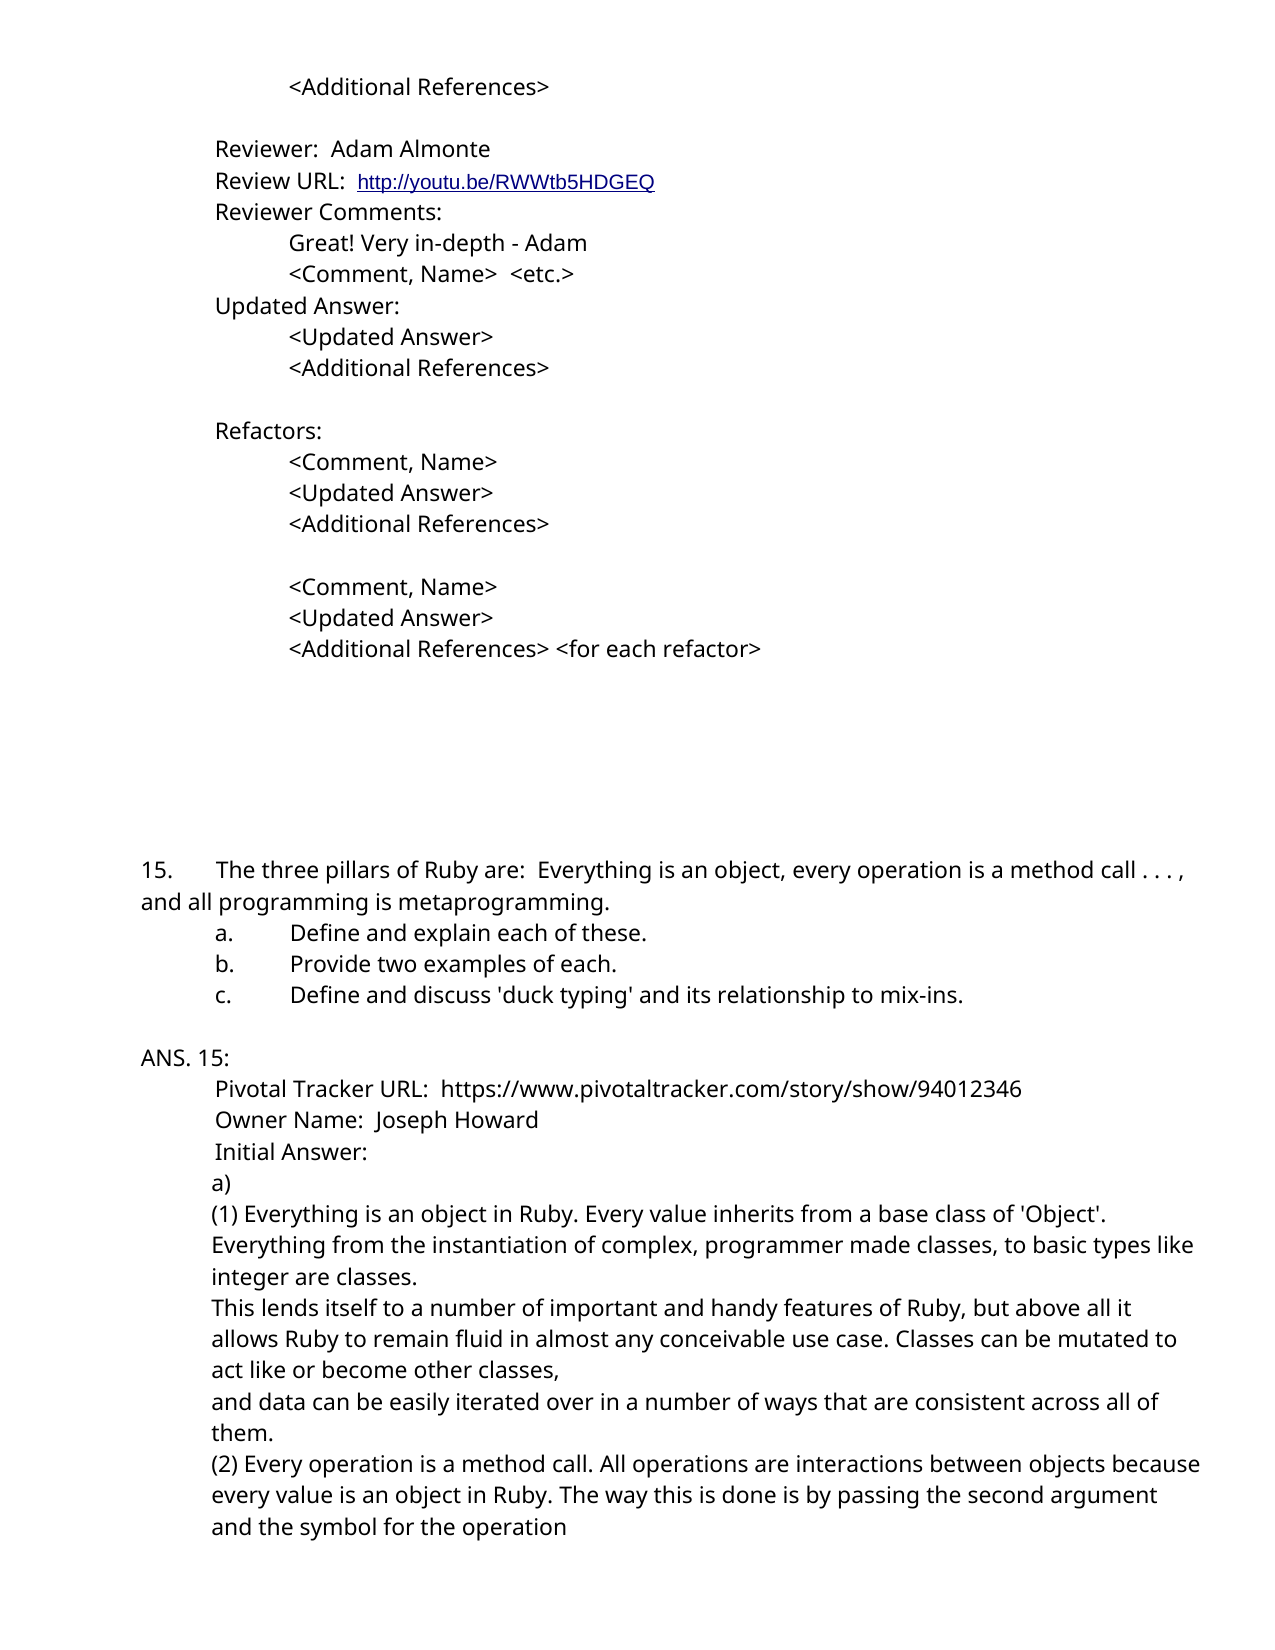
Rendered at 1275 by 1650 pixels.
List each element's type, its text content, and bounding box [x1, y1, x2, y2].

text Pivotal Tracker URL: https://www.pivotaltracker.com/story/show/94012346 [214, 1073, 1204, 1104]
text Updated Answer: [214, 289, 1204, 321]
text 15. The three pillars of Ruby are: Everything is an object, every operation is a method call . . . , and all programming is metaprogramming. [141, 854, 1204, 917]
text <Comment, Name> <etc.> [288, 258, 1204, 289]
text <Additional References> [288, 508, 1204, 539]
text ANS. 15: [141, 1042, 1204, 1073]
text <Additional References> [288, 71, 1204, 102]
text Great! Very in-depth - Adam [288, 227, 1204, 258]
text (2) Every operation is a method call. All operations are interactions between objects because every value is an object in Ruby. The way this is done is by passing the second argument and the symbol for the operation [211, 1448, 1204, 1542]
text Owner Name: Joseph Howard [214, 1104, 1204, 1136]
text <Updated Answer> [288, 321, 1204, 352]
text Initial Answer: [214, 1136, 1204, 1167]
text a) [211, 1167, 1204, 1198]
text Refactors: [214, 414, 1204, 446]
text Reviewer: Adam Almonte [214, 133, 1204, 164]
text Review URL: http://youtu.be/RWWtb5HDGEQ [214, 164, 1204, 196]
text <Updated Answer> [288, 477, 1204, 508]
text b. Provide two examples of each. [214, 948, 1204, 979]
text <Comment, Name> [288, 571, 1204, 602]
text <Additional References> [288, 352, 1204, 383]
text Reviewer Comments: [214, 196, 1204, 227]
text c. Define and discuss 'duck typing' and its relationship to mix-ins. [214, 979, 1204, 1011]
text and data can be easily iterated over in a number of ways that are consistent across all of them. [211, 1386, 1204, 1448]
text a. Define and explain each of these. [214, 917, 1204, 948]
text <Additional References> <for each refactor> [288, 633, 1204, 664]
text <Updated Answer> [288, 602, 1204, 633]
text This lends itself to a number of important and handy features of Ruby, but above all it allows Ruby to remain fluid in almost any conceivable use case. Classes can be mutated to act like or become other classes, [211, 1292, 1204, 1386]
text (1) Everything is an object in Ruby. Every value inherits from a base class of 'Object'. Everything from the instantiation of complex, programmer made classes, to basic types like integer are classes. [211, 1198, 1204, 1292]
text <Comment, Name> [288, 446, 1204, 477]
